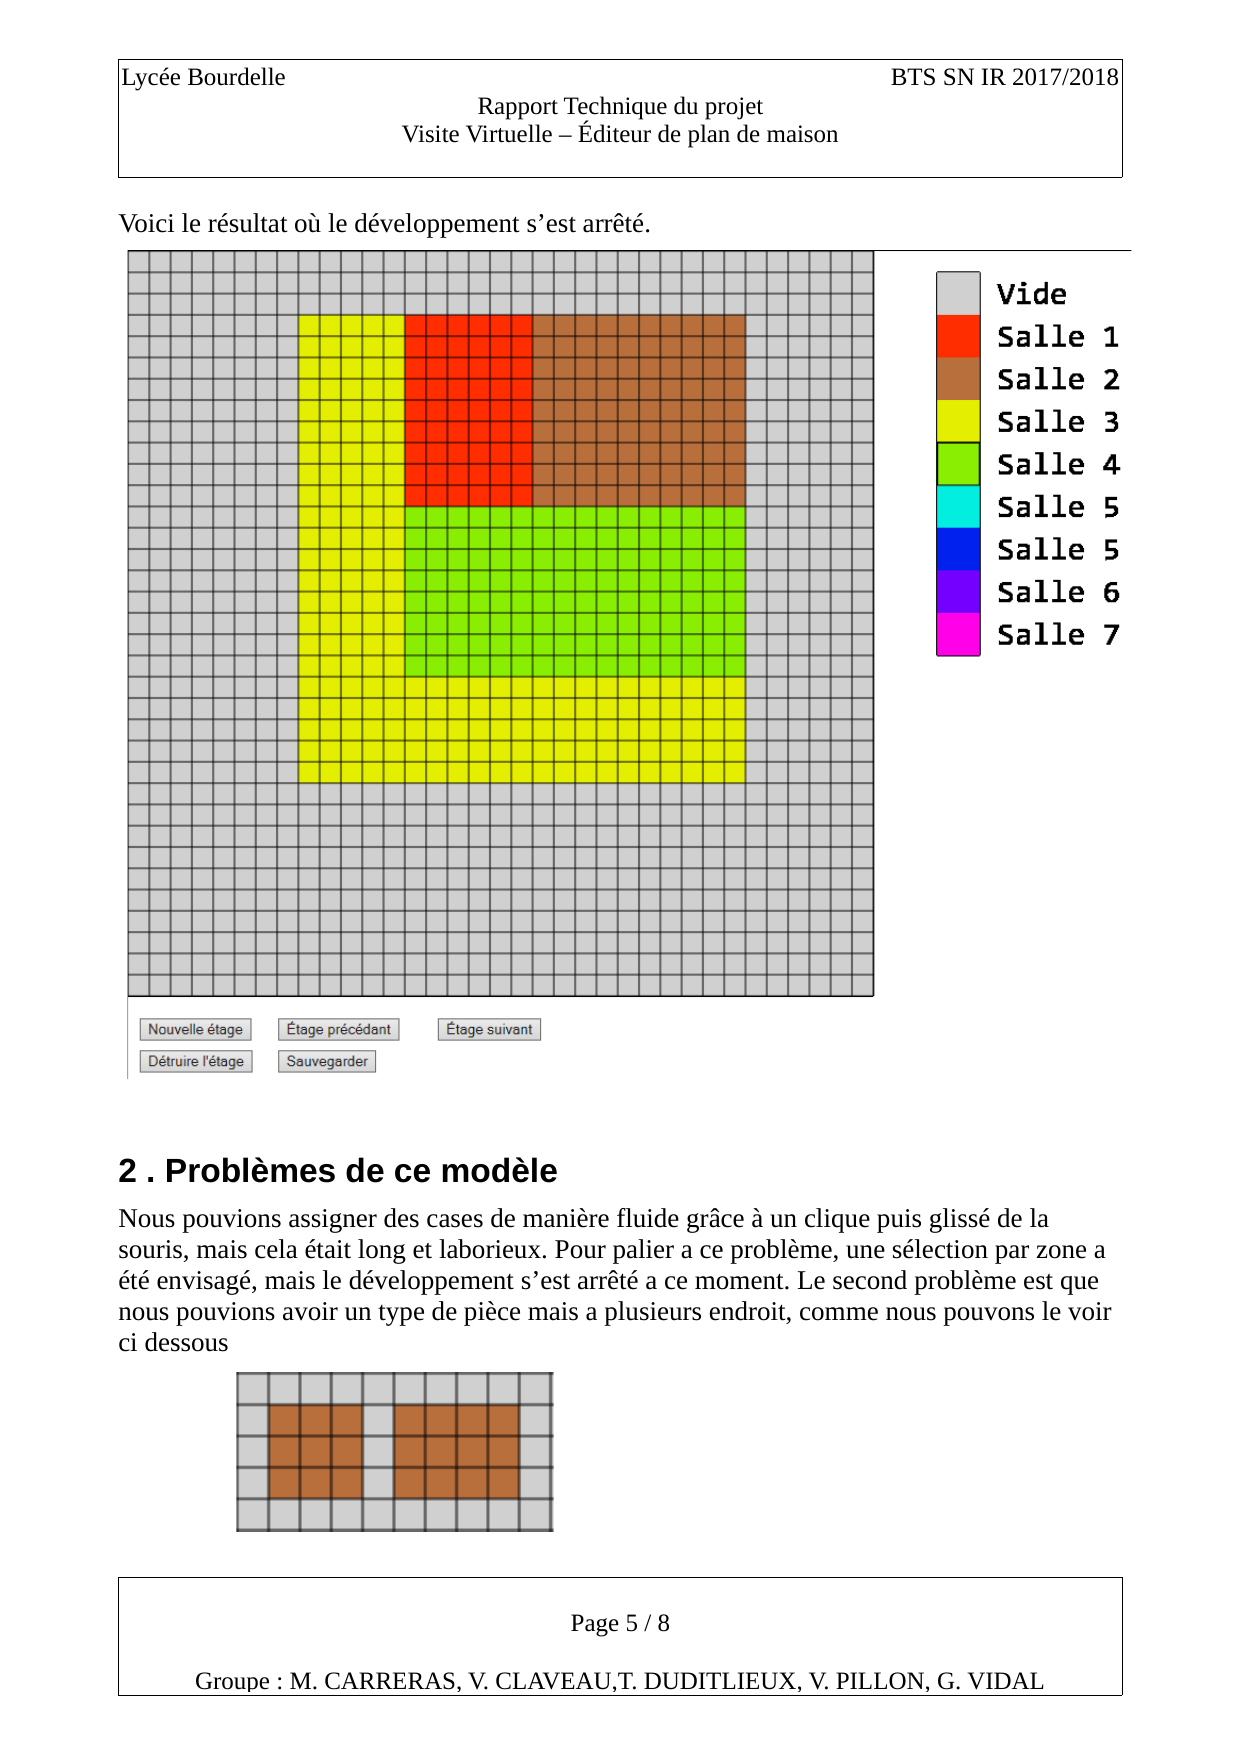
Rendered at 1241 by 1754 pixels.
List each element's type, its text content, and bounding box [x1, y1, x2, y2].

subtitle 2 . Problèmes de ce modèle [118, 1151, 1122, 1189]
picture [127, 250, 1132, 1079]
text Voici le résultat où le développement s’est arrêté. [118, 207, 1122, 238]
text Nous pouvions assigner des cases de manière fluide grâce à un clique puis glissé de la souris, mais cela était long et laborieux. Pour palier a ce problème, une sélection par zone a été envisagé, mais le développement s’est arrêté a ce moment. Le second problème est que nous pouvions avoir un type de pièce mais a plusieurs endroit, comme nous pouvons le voir ci dessous [118, 1202, 1122, 1357]
picture [236, 1372, 554, 1532]
